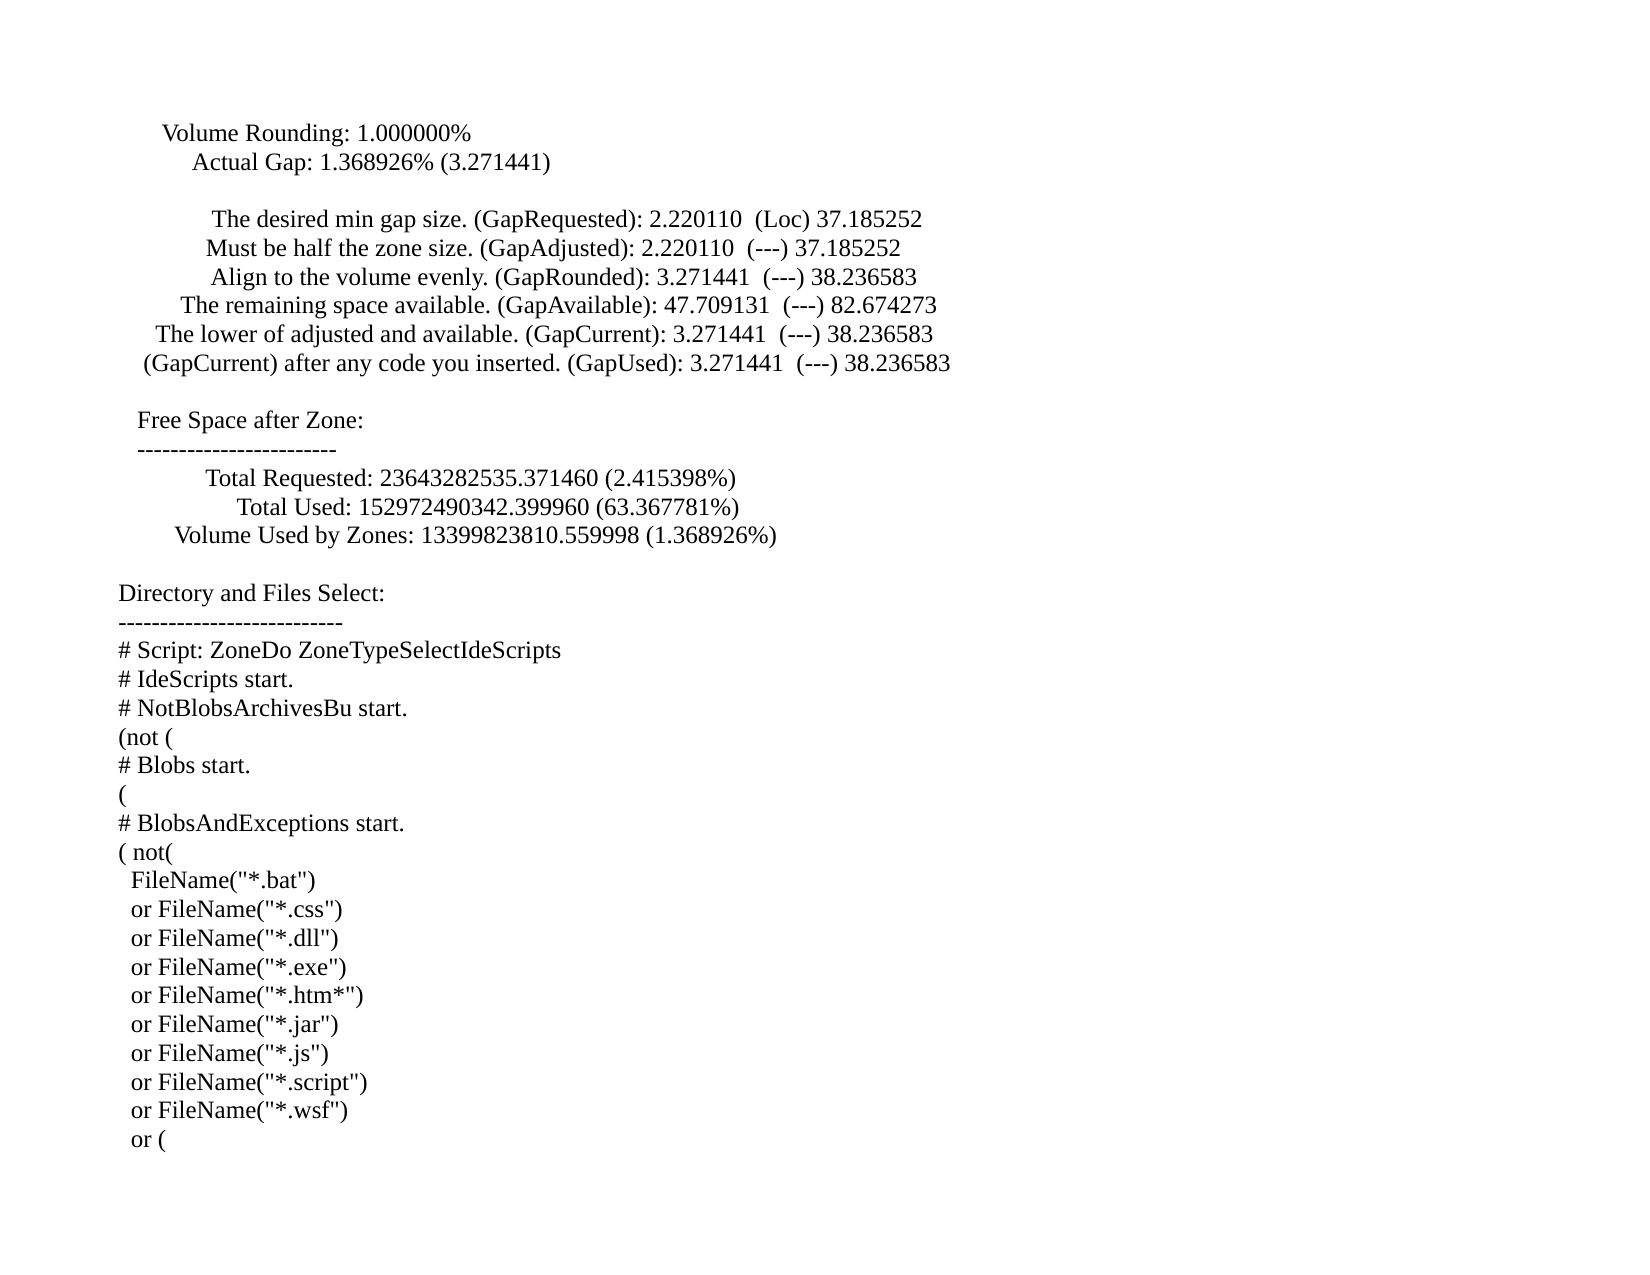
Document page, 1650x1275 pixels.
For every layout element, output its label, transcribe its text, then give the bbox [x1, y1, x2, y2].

text or FileName("*.exe") [118, 952, 1532, 981]
text ------------------------ [118, 434, 1532, 463]
text or FileName("*.js") [118, 1038, 1532, 1067]
text or FileName("*.css") [118, 894, 1532, 923]
text Volume Rounding: 1.000000% [118, 118, 1532, 147]
text --------------------------- [118, 607, 1532, 636]
text Free Space after Zone: [118, 406, 1532, 434]
text ( [118, 779, 1532, 808]
text The desired min gap size. (GapRequested): 2.220110 (Loc) 37.185252 [118, 204, 1532, 233]
text ( not( [118, 837, 1532, 866]
text Directory and Files Select: [118, 578, 1532, 607]
text # Blobs start. [118, 751, 1532, 779]
text FileName("*.bat") [118, 866, 1532, 894]
text or FileName("*.dll") [118, 923, 1532, 952]
text The lower of adjusted and available. (GapCurrent): 3.271441 (---) 38.236583 [118, 319, 1532, 348]
text Volume Used by Zones: 13399823810.559998 (1.368926%) [118, 521, 1532, 549]
text or ( [118, 1124, 1532, 1153]
text The remaining space available. (GapAvailable): 47.709131 (---) 82.674273 [118, 291, 1532, 319]
text Actual Gap: 1.368926% (3.271441) [118, 147, 1532, 176]
text or FileName("*.wsf") [118, 1096, 1532, 1124]
text Must be half the zone size. (GapAdjusted): 2.220110 (---) 37.185252 [118, 233, 1532, 262]
text or FileName("*.jar") [118, 1009, 1532, 1038]
text Total Used: 152972490342.399960 (63.367781%) [118, 492, 1532, 521]
text (not ( [118, 722, 1532, 751]
text # Script: ZoneDo ZoneTypeSelectIdeScripts [118, 636, 1532, 664]
text # IdeScripts start. [118, 664, 1532, 693]
text # NotBlobsArchivesBu start. [118, 693, 1532, 722]
text Total Requested: 23643282535.371460 (2.415398%) [118, 463, 1532, 492]
text # BlobsAndExceptions start. [118, 808, 1532, 837]
text Align to the volume evenly. (GapRounded): 3.271441 (---) 38.236583 [118, 262, 1532, 291]
text (GapCurrent) after any code you inserted. (GapUsed): 3.271441 (---) 38.236583 [118, 348, 1532, 377]
text or FileName("*.script") [118, 1067, 1532, 1096]
text or FileName("*.htm*") [118, 981, 1532, 1009]
